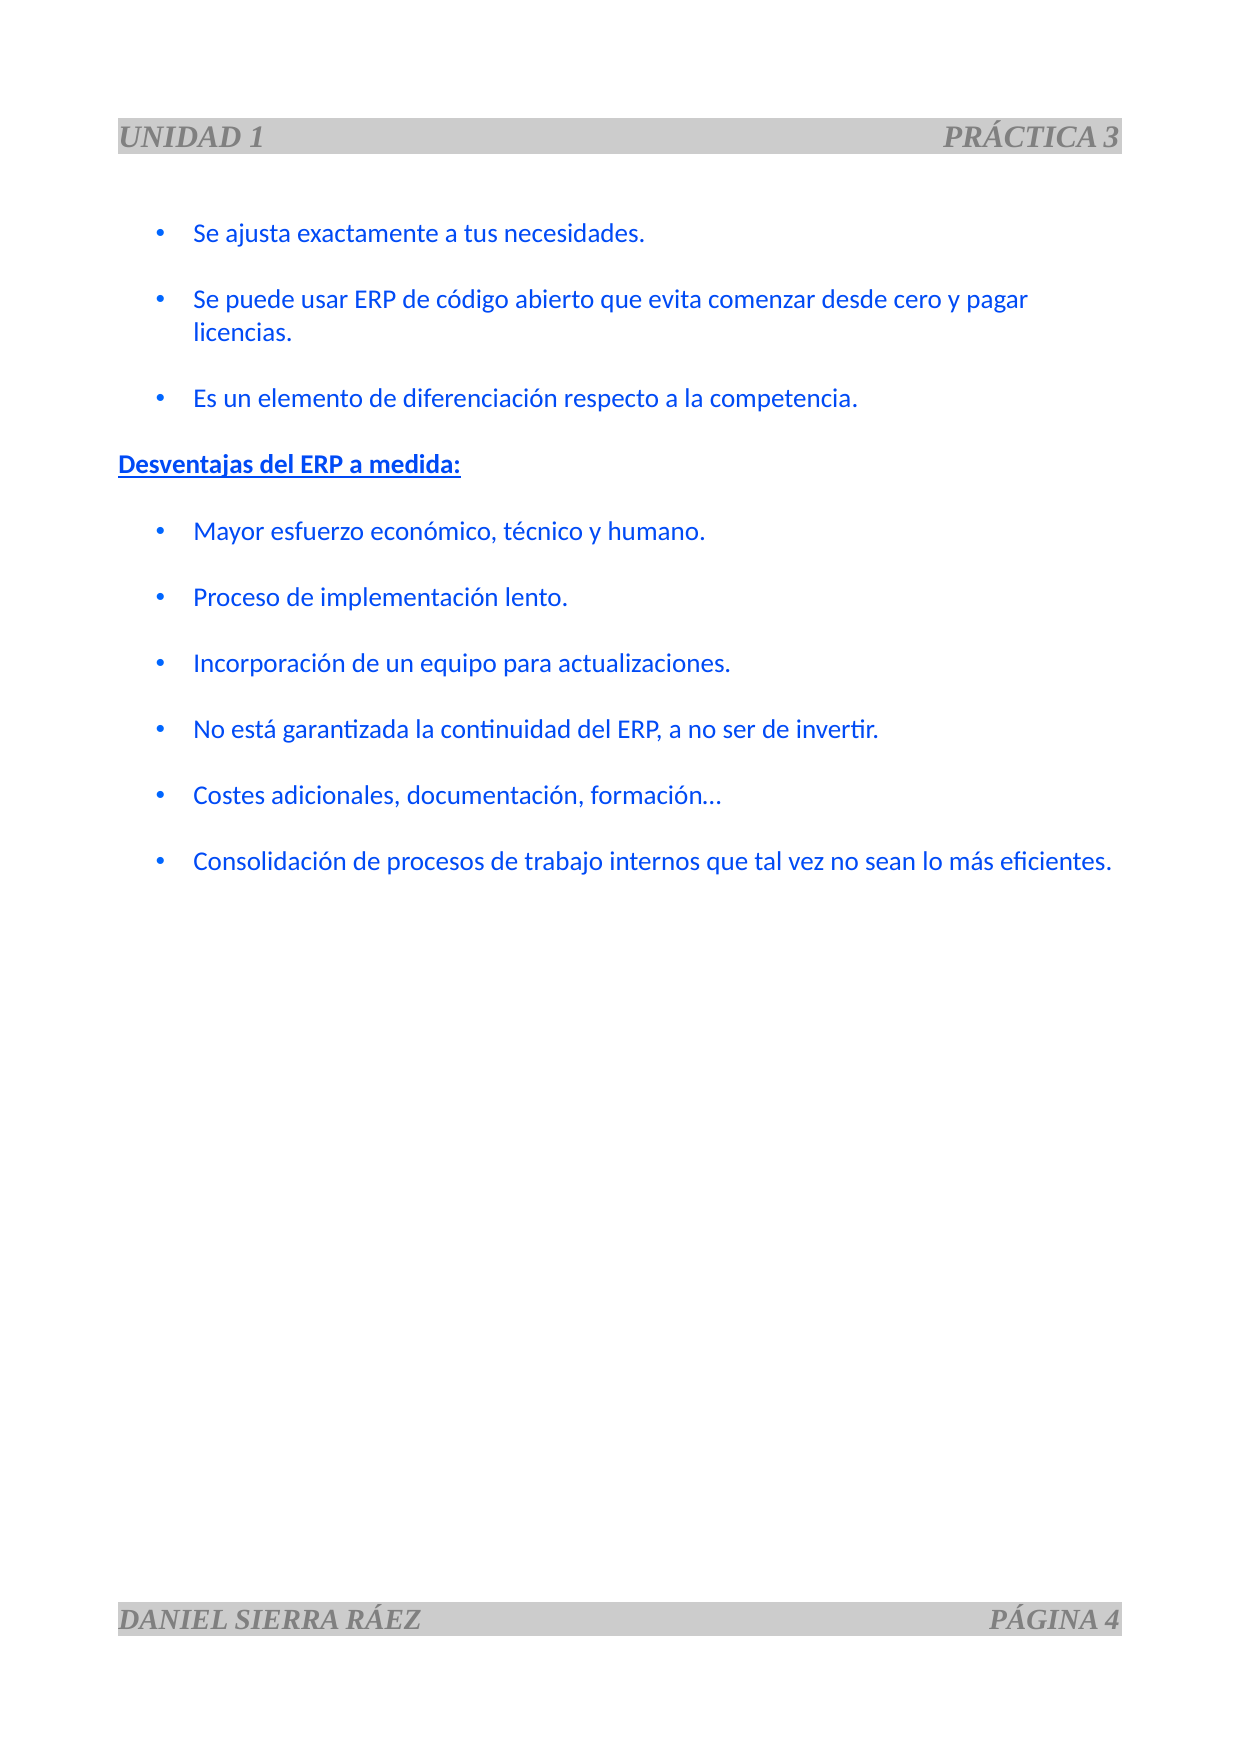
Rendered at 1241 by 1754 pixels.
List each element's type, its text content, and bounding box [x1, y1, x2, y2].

text Desventajas del ERP a medida: [118, 448, 1122, 481]
list Costes adicionales, documentación, formación… [156, 778, 1122, 811]
list Consolidación de procesos de trabajo internos que tal vez no sean lo más eficientes. [156, 844, 1122, 877]
list Se ajusta exactamente a tus necesidades. [156, 217, 1122, 249]
list Incorporación de un equipo para actualizaciones. [156, 646, 1122, 679]
list No está garantizada la continuidad del ERP, a no ser de invertir. [156, 712, 1122, 745]
list Se puede usar ERP de código abierto que evita comenzar desde cero y pagar licencias. [156, 283, 1122, 349]
list Mayor esfuerzo económico, técnico y humano. [156, 514, 1122, 547]
list Proceso de implementación lento. [156, 580, 1122, 613]
list Es un elemento de diferenciación respecto a la competencia. [156, 382, 1122, 415]
